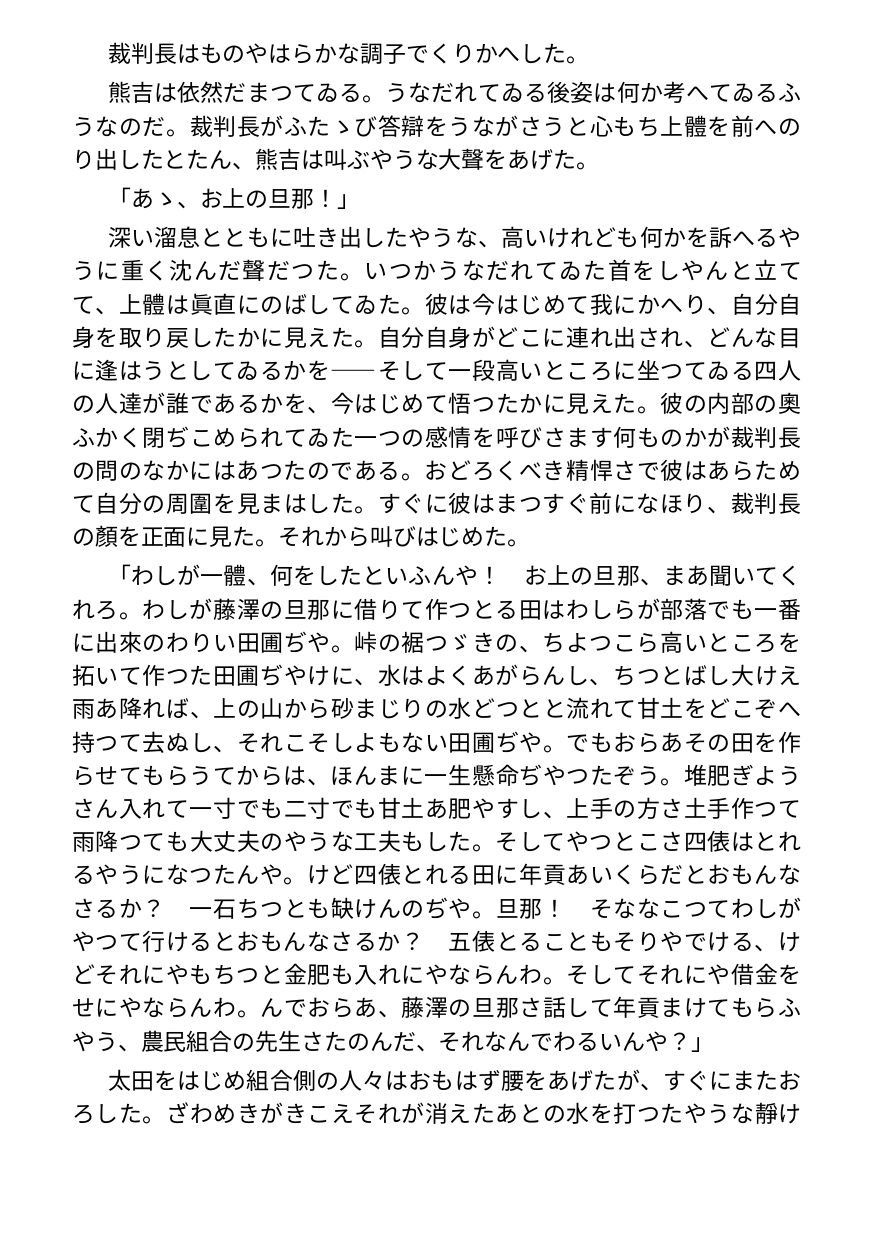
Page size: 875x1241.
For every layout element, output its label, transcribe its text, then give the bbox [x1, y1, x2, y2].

text 熊吉は依然だまつてゐる。うなだれてゐる後姿は何か考へてゐるふうなのだ。裁判長がふたゝび答辯をうながさうと心もち上體を前へのり出したとたん、熊吉は叫ぶやうな大聲をあげた。 [72, 75, 802, 175]
text 深い溜息とともに吐き出したやうな、高いけれども何かを訴へるやうに重く沈んだ聲だつた。いつかうなだれてゐた首をしやんと立てて、上體は眞直にのばしてゐた。彼は今はじめて我にかへり、自分自身を取り戻したかに見えた。自分自身がどこに連れ出され、どんな目に逢はうとしてゐるかを――そして一段高いところに坐つてゐる四人の人達が誰であるかを、今はじめて悟つたかに見えた。彼の内部の奧ふかく閉ぢこめられてゐた一つの感情を呼びさます何ものかが裁判長の問のなかにはあつたのである。おどろくべき精悍さで彼はあらためて自分の周圍を見まはした。すぐに彼はまつすぐ前になほり、裁判長の顏を正面に見た。それから叫びはじめた。 [72, 220, 802, 552]
text 裁判長はものやはらかな調子でくりかへした。 [72, 36, 802, 69]
text 「あゝ、お上の旦那！」 [72, 181, 802, 214]
text 「わしが一體、何をしたといふんや！ お上の旦那、まあ聞いてくれろ。わしが藤澤の旦那に借りて作つとる田はわしらが部落でも一番に出來のわりい田圃ぢや。峠の裾つゞきの、ちよつこら高いところを拓いて作つた田圃ぢやけに、水はよくあがらんし、ちつとばし大けえ雨あ降れば、上の山から砂まじりの水どつとと流れて甘土をどこぞへ持つて去ぬし、それこそしよもない田圃ぢや。でもおらあその田を作らせてもらうてからは、ほんまに一生懸命ぢやつたぞう。堆肥ぎようさん入れて一寸でも二寸でも甘土あ肥やすし、上手の方さ土手作つて雨降つても大丈夫のやうな工夫もした。そしてやつとこさ四俵はとれるやうになつたんや。けど四俵とれる田に年貢あいくらだとおもんなさるか？ 一石ちつとも缺けんのぢや。旦那！ そななこつてわしがやつて行けるとおもんなさるか？ 五俵とることもそりやでける、けどそれにやもちつと金肥も入れにやならんわ。そしてそれにや借金をせにやならんわ。んでおらあ、藤澤の旦那さ話して年貢まけてもらふやう、農民組合の先生さたのんだ、それなんでわるいんや？」 [72, 558, 802, 1057]
text 太田をはじめ組合側の人々はおもはず腰をあげたが、すぐにまたおろした。ざわめきがきこえそれが消えたあとの水を打つたやうな靜け [72, 1063, 802, 1129]
